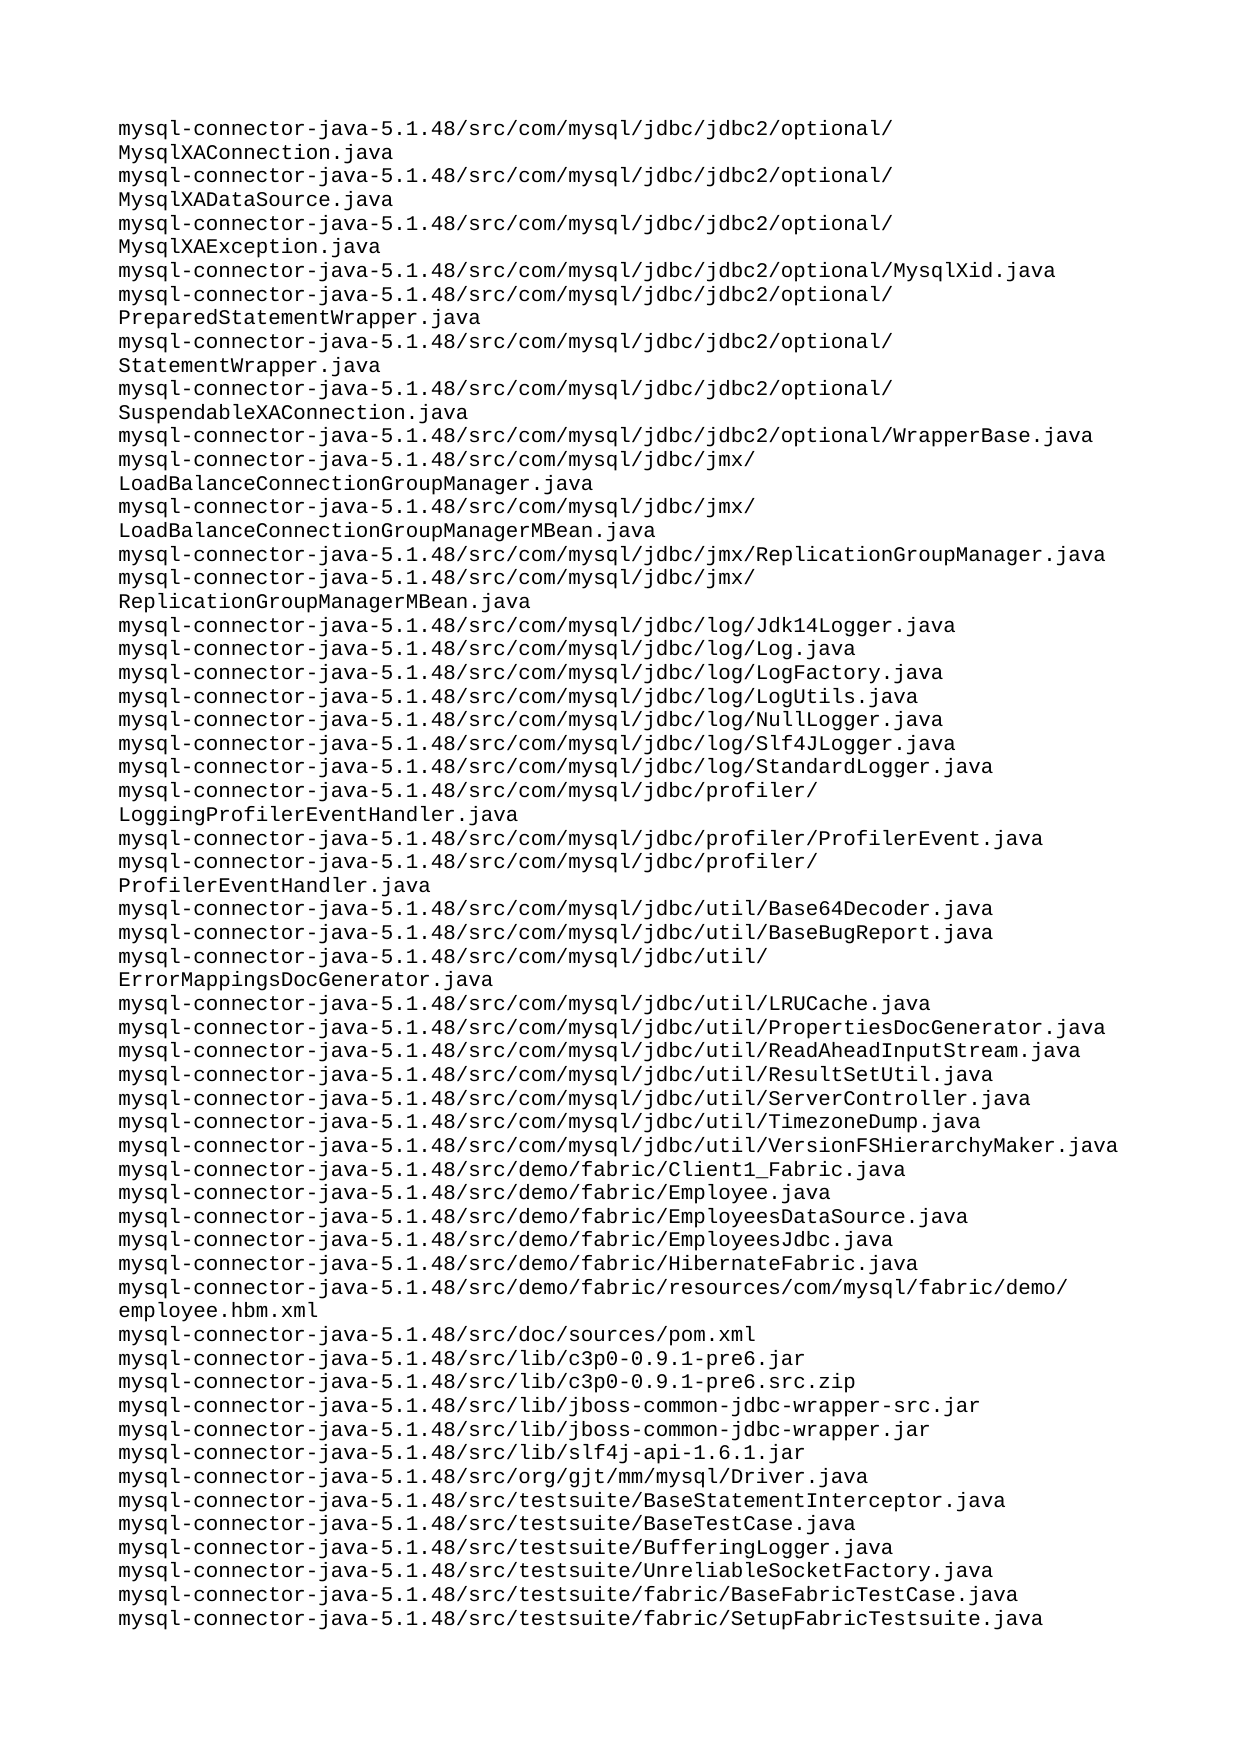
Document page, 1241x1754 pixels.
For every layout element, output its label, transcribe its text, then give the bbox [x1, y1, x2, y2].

text mysql-connector-java-5.1.48/src/com/mysql/jdbc/log/NullLogger.java [118, 709, 1122, 733]
text mysql-connector-java-5.1.48/src/com/mysql/jdbc/jdbc2/optional/StatementWrapper.java [118, 331, 1122, 378]
text mysql-connector-java-5.1.48/src/com/mysql/jdbc/profiler/ProfilerEvent.java [118, 827, 1122, 851]
text mysql-connector-java-5.1.48/src/testsuite/BufferingLogger.java [118, 1537, 1122, 1561]
text mysql-connector-java-5.1.48/src/com/mysql/jdbc/util/ReadAheadInputStream.java [118, 1040, 1122, 1064]
text mysql-connector-java-5.1.48/src/testsuite/fabric/BaseFabricTestCase.java [118, 1584, 1122, 1608]
text mysql-connector-java-5.1.48/src/lib/slf4j-api-1.6.1.jar [118, 1442, 1122, 1466]
text mysql-connector-java-5.1.48/src/demo/fabric/Employee.java [118, 1182, 1122, 1206]
text mysql-connector-java-5.1.48/src/testsuite/BaseStatementInterceptor.java [118, 1489, 1122, 1513]
text mysql-connector-java-5.1.48/src/com/mysql/jdbc/jmx/ReplicationGroupManagerMBean.java [118, 567, 1122, 615]
text mysql-connector-java-5.1.48/src/com/mysql/jdbc/jdbc2/optional/WrapperBase.java [118, 426, 1122, 449]
text mysql-connector-java-5.1.48/src/lib/c3p0-0.9.1-pre6.src.zip [118, 1371, 1122, 1395]
text mysql-connector-java-5.1.48/src/com/mysql/jdbc/util/ErrorMappingsDocGenerator.java [118, 946, 1122, 993]
text mysql-connector-java-5.1.48/src/demo/fabric/HibernateFabric.java [118, 1253, 1122, 1277]
text mysql-connector-java-5.1.48/src/lib/jboss-common-jdbc-wrapper.jar [118, 1419, 1122, 1442]
text mysql-connector-java-5.1.48/src/com/mysql/jdbc/util/TimezoneDump.java [118, 1111, 1122, 1135]
text mysql-connector-java-5.1.48/src/com/mysql/jdbc/profiler/ProfilerEventHandler.java [118, 851, 1122, 898]
text mysql-connector-java-5.1.48/src/com/mysql/jdbc/jdbc2/optional/PreparedStatementWrapper.java [118, 284, 1122, 331]
text mysql-connector-java-5.1.48/src/com/mysql/jdbc/util/VersionFSHierarchyMaker.java [118, 1135, 1122, 1158]
text mysql-connector-java-5.1.48/src/lib/c3p0-0.9.1-pre6.jar [118, 1348, 1122, 1371]
text mysql-connector-java-5.1.48/src/testsuite/fabric/SetupFabricTestsuite.java [118, 1608, 1122, 1631]
text mysql-connector-java-5.1.48/src/demo/fabric/EmployeesDataSource.java [118, 1206, 1122, 1229]
text mysql-connector-java-5.1.48/src/com/mysql/jdbc/log/StandardLogger.java [118, 757, 1122, 780]
text mysql-connector-java-5.1.48/src/lib/jboss-common-jdbc-wrapper-src.jar [118, 1395, 1122, 1419]
text mysql-connector-java-5.1.48/src/com/mysql/jdbc/log/Log.java [118, 638, 1122, 662]
text mysql-connector-java-5.1.48/src/com/mysql/jdbc/util/ServerController.java [118, 1088, 1122, 1111]
text mysql-connector-java-5.1.48/src/com/mysql/jdbc/jdbc2/optional/MysqlXAConnection.java [118, 118, 1122, 165]
text mysql-connector-java-5.1.48/src/com/mysql/jdbc/util/Base64Decoder.java [118, 898, 1122, 922]
text mysql-connector-java-5.1.48/src/com/mysql/jdbc/jdbc2/optional/SuspendableXAConnection.java [118, 378, 1122, 426]
text mysql-connector-java-5.1.48/src/com/mysql/jdbc/util/LRUCache.java [118, 993, 1122, 1017]
text mysql-connector-java-5.1.48/src/testsuite/BaseTestCase.java [118, 1513, 1122, 1537]
text mysql-connector-java-5.1.48/src/demo/fabric/EmployeesJdbc.java [118, 1229, 1122, 1253]
text mysql-connector-java-5.1.48/src/com/mysql/jdbc/jmx/ReplicationGroupManager.java [118, 544, 1122, 567]
text mysql-connector-java-5.1.48/src/com/mysql/jdbc/log/Slf4JLogger.java [118, 733, 1122, 757]
text mysql-connector-java-5.1.48/src/com/mysql/jdbc/log/LogUtils.java [118, 686, 1122, 709]
text mysql-connector-java-5.1.48/src/com/mysql/jdbc/util/PropertiesDocGenerator.java [118, 1017, 1122, 1040]
text mysql-connector-java-5.1.48/src/com/mysql/jdbc/jmx/LoadBalanceConnectionGroupManager.java [118, 449, 1122, 496]
text mysql-connector-java-5.1.48/src/com/mysql/jdbc/jdbc2/optional/MysqlXAException.java [118, 213, 1122, 260]
text mysql-connector-java-5.1.48/src/com/mysql/jdbc/util/ResultSetUtil.java [118, 1064, 1122, 1088]
text mysql-connector-java-5.1.48/src/com/mysql/jdbc/util/BaseBugReport.java [118, 922, 1122, 946]
text mysql-connector-java-5.1.48/src/org/gjt/mm/mysql/Driver.java [118, 1466, 1122, 1489]
text mysql-connector-java-5.1.48/src/com/mysql/jdbc/jmx/LoadBalanceConnectionGroupManagerMBean.java [118, 496, 1122, 544]
text mysql-connector-java-5.1.48/src/doc/sources/pom.xml [118, 1324, 1122, 1348]
text mysql-connector-java-5.1.48/src/com/mysql/jdbc/profiler/LoggingProfilerEventHandler.java [118, 780, 1122, 827]
text mysql-connector-java-5.1.48/src/com/mysql/jdbc/jdbc2/optional/MysqlXid.java [118, 260, 1122, 284]
text mysql-connector-java-5.1.48/src/com/mysql/jdbc/log/Jdk14Logger.java [118, 615, 1122, 638]
text mysql-connector-java-5.1.48/src/testsuite/UnreliableSocketFactory.java [118, 1561, 1122, 1584]
text mysql-connector-java-5.1.48/src/com/mysql/jdbc/log/LogFactory.java [118, 662, 1122, 686]
text mysql-connector-java-5.1.48/src/demo/fabric/Client1_Fabric.java [118, 1158, 1122, 1182]
text mysql-connector-java-5.1.48/src/demo/fabric/resources/com/mysql/fabric/demo/employee.hbm.xml [118, 1277, 1122, 1324]
text mysql-connector-java-5.1.48/src/com/mysql/jdbc/jdbc2/optional/MysqlXADataSource.java [118, 165, 1122, 213]
